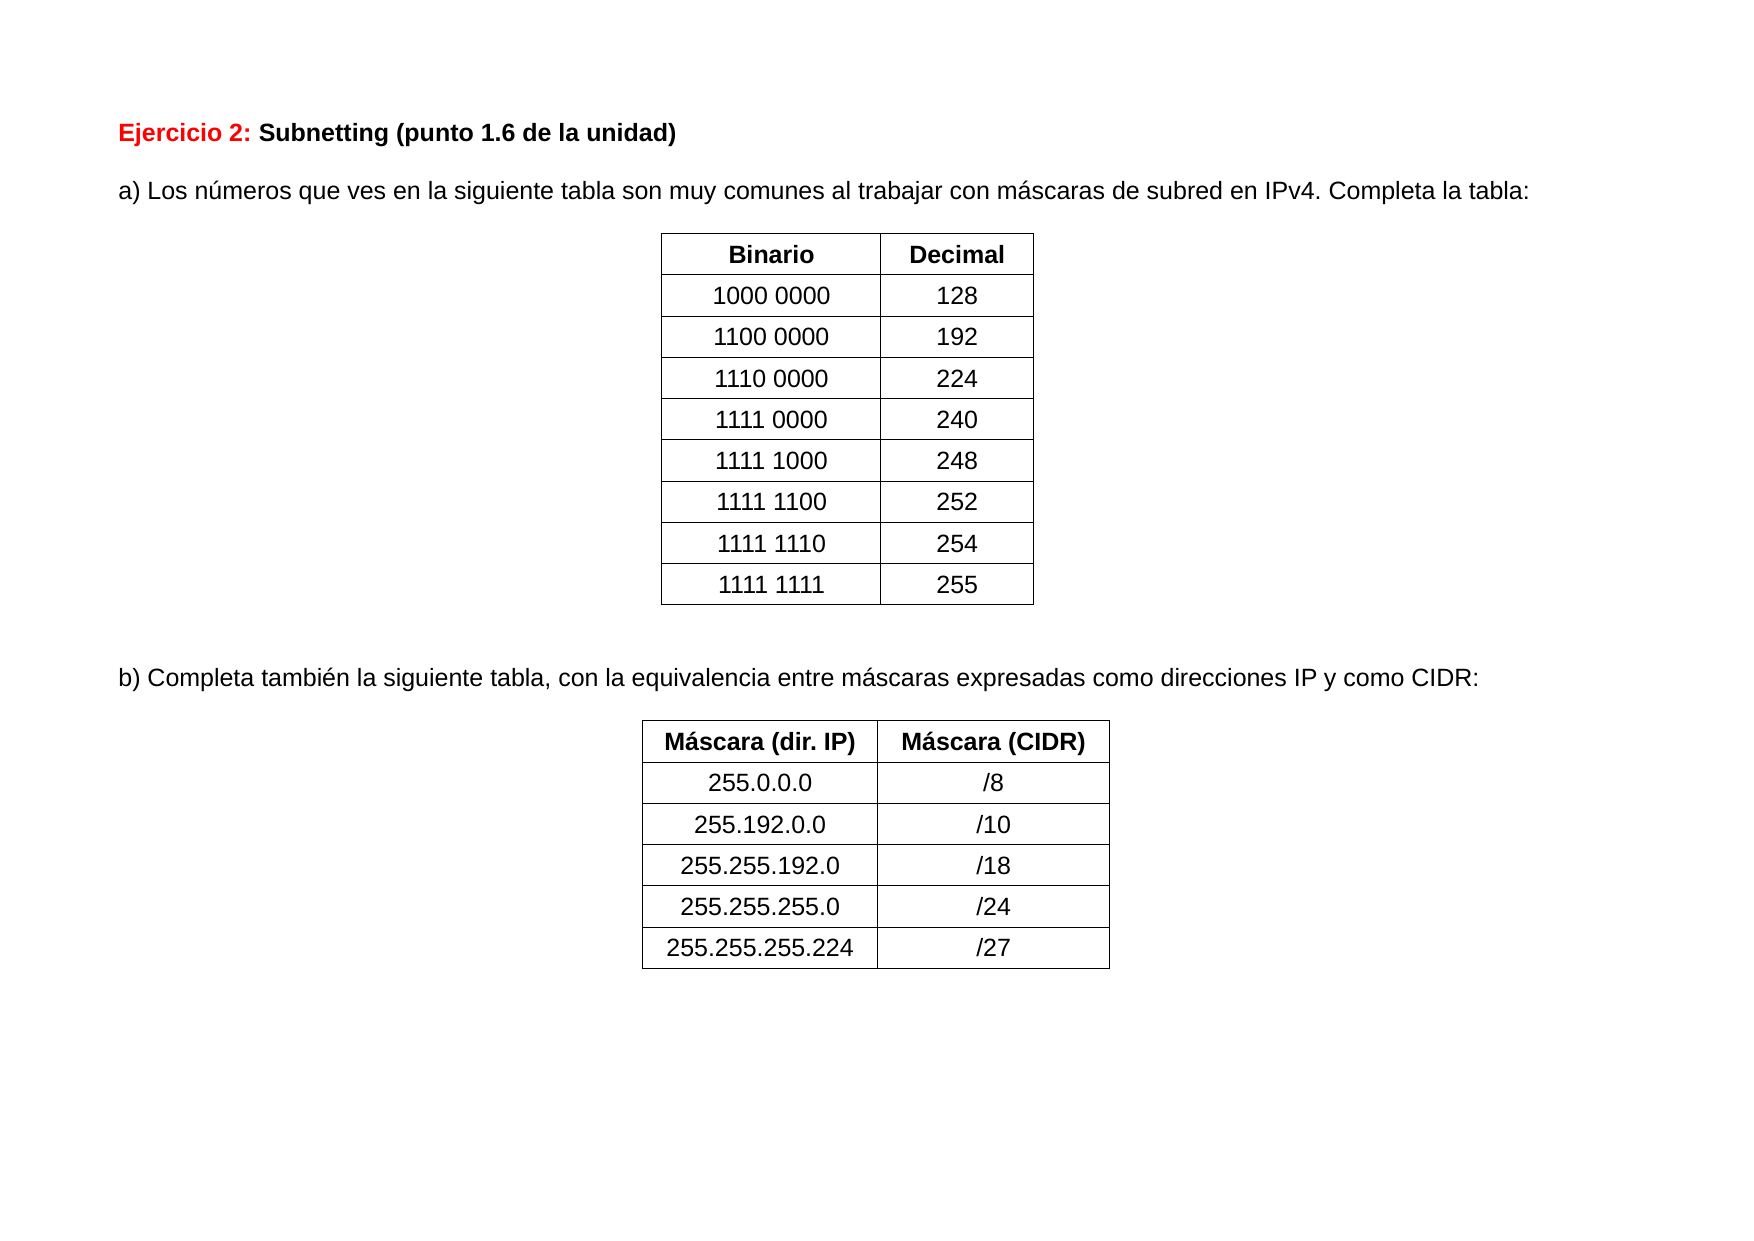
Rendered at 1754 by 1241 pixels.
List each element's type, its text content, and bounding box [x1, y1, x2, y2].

table_cell /10 [878, 804, 1109, 844]
table_cell 255.255.255.224 [643, 928, 877, 968]
table_cell /18 [878, 845, 1109, 885]
table_cell 252 [881, 482, 1033, 522]
table_cell 1110 0000 [662, 358, 880, 398]
table_cell 1111 1110 [662, 523, 880, 563]
table_cell /24 [878, 886, 1109, 927]
table_cell 248 [881, 440, 1033, 481]
table_cell 255.255.192.0 [643, 845, 877, 885]
table_cell 224 [881, 358, 1033, 398]
table_cell /27 [878, 928, 1109, 968]
table_header Máscara (CIDR) [878, 721, 1109, 762]
table_cell 1111 1000 [662, 440, 880, 481]
table_cell 255.255.255.0 [643, 886, 877, 927]
table_header Máscara (dir. IP) [643, 721, 877, 762]
table_cell 1000 0000 [662, 275, 880, 316]
table_cell 1100 0000 [662, 317, 880, 357]
table_cell 255.0.0.0 [643, 763, 877, 803]
text Ejercicio 2: Subnetting (punto 1.6 de la unidad) [118, 118, 1636, 147]
table_cell /8 [878, 763, 1109, 803]
text a) Los números que ves en la siguiente tabla son muy comunes al trabajar con máscaras de subred en IPv4. Completa la tabla: [118, 176, 1636, 204]
table_cell 255.192.0.0 [643, 804, 877, 844]
text b) Completa también la siguiente tabla, con la equivalencia entre máscaras expresadas como direcciones IP y como CIDR: [118, 663, 1636, 692]
table_header Binario [662, 234, 880, 274]
table_header Decimal [881, 234, 1033, 274]
table_cell 254 [881, 523, 1033, 563]
table_cell 240 [881, 399, 1033, 439]
table_cell 1111 1111 [662, 564, 880, 604]
table_cell 128 [881, 275, 1033, 316]
table_cell 192 [881, 317, 1033, 357]
table_cell 255 [881, 564, 1033, 604]
table_cell 1111 0000 [662, 399, 880, 439]
table_cell 1111 1100 [662, 482, 880, 522]
